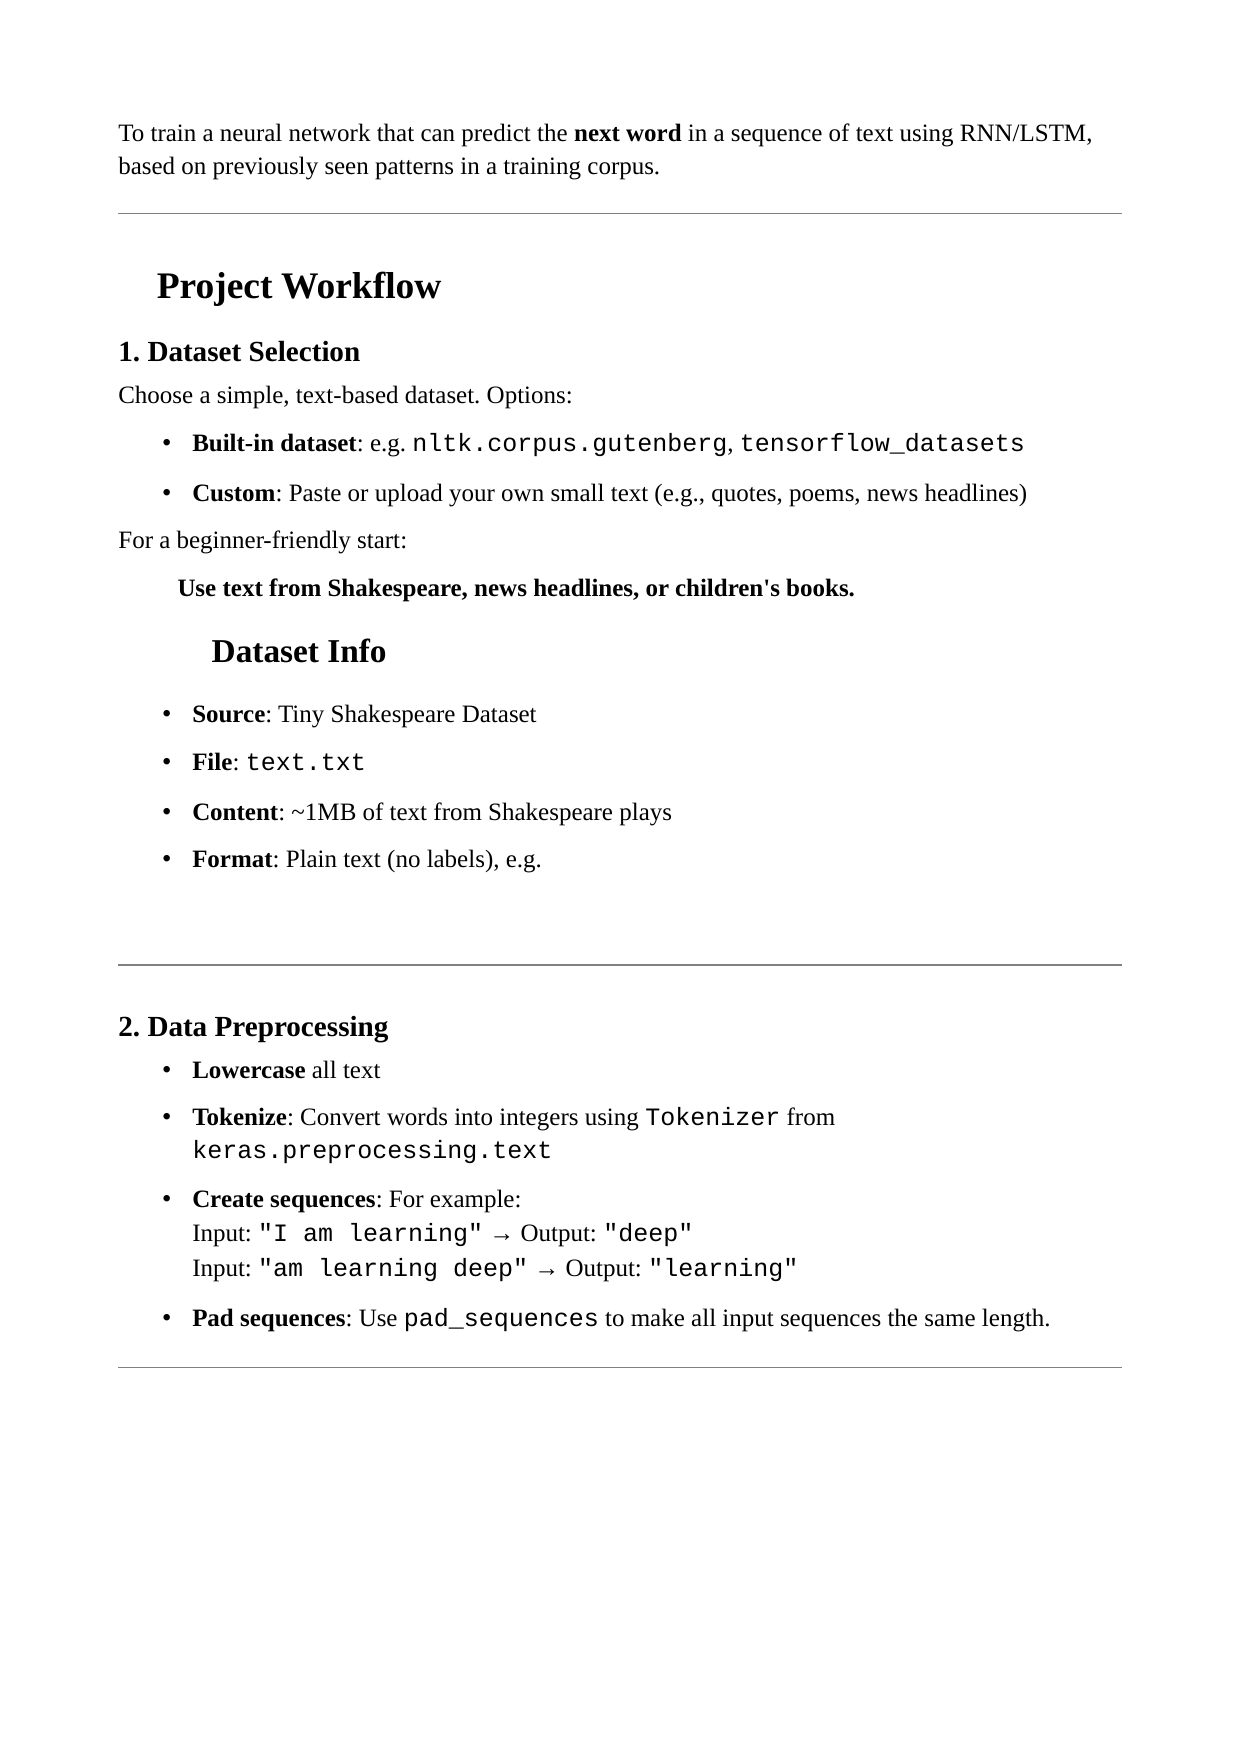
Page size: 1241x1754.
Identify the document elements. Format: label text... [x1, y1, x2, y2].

list Built-in dataset: e.g. nltk.corpus.gutenberg, tensorflow_datasets [162, 428, 1122, 458]
list File: text.txt [162, 747, 1122, 777]
list Content: ~1MB of text from Shakespeare plays [162, 797, 1122, 825]
list Custom: Paste or upload your own small text (e.g., quotes, poems, news headlines) [162, 478, 1122, 506]
text 📂 Dataset Info [177, 631, 1063, 669]
subtitle 1. Dataset Selection [118, 334, 1122, 368]
list Create sequences: For example: Input: "I am learning" → Output: "deep" Input: "am learning deep" → Output: "learning" [162, 1184, 1122, 1283]
list Lowercase all text [162, 1055, 1122, 1084]
subtitle 2. Data Preprocessing [118, 1009, 1122, 1042]
list Source: Tiny Shakespeare Dataset [162, 699, 1122, 728]
text Use text from Shakespeare, news headlines, or children's books. [177, 573, 1063, 602]
subtitle 📂 Project Workflow [118, 264, 1122, 307]
list Format: Plain text (no labels), e.g. [162, 844, 1122, 873]
text For a beginner-friendly start: [118, 525, 1122, 554]
text Choose a simple, text-based dataset. Options: [118, 380, 1122, 409]
list Tokenize: Convert words into integers using Tokenizer from keras.preprocessing.text [162, 1102, 1122, 1166]
list Pad sequences: Use pad_sequences to make all input sequences the same length. [162, 1303, 1122, 1333]
text To train a neural network that can predict the next word in a sequence of text using RNN/LSTM, based on previously seen patterns in a training corpus. [118, 118, 1122, 180]
